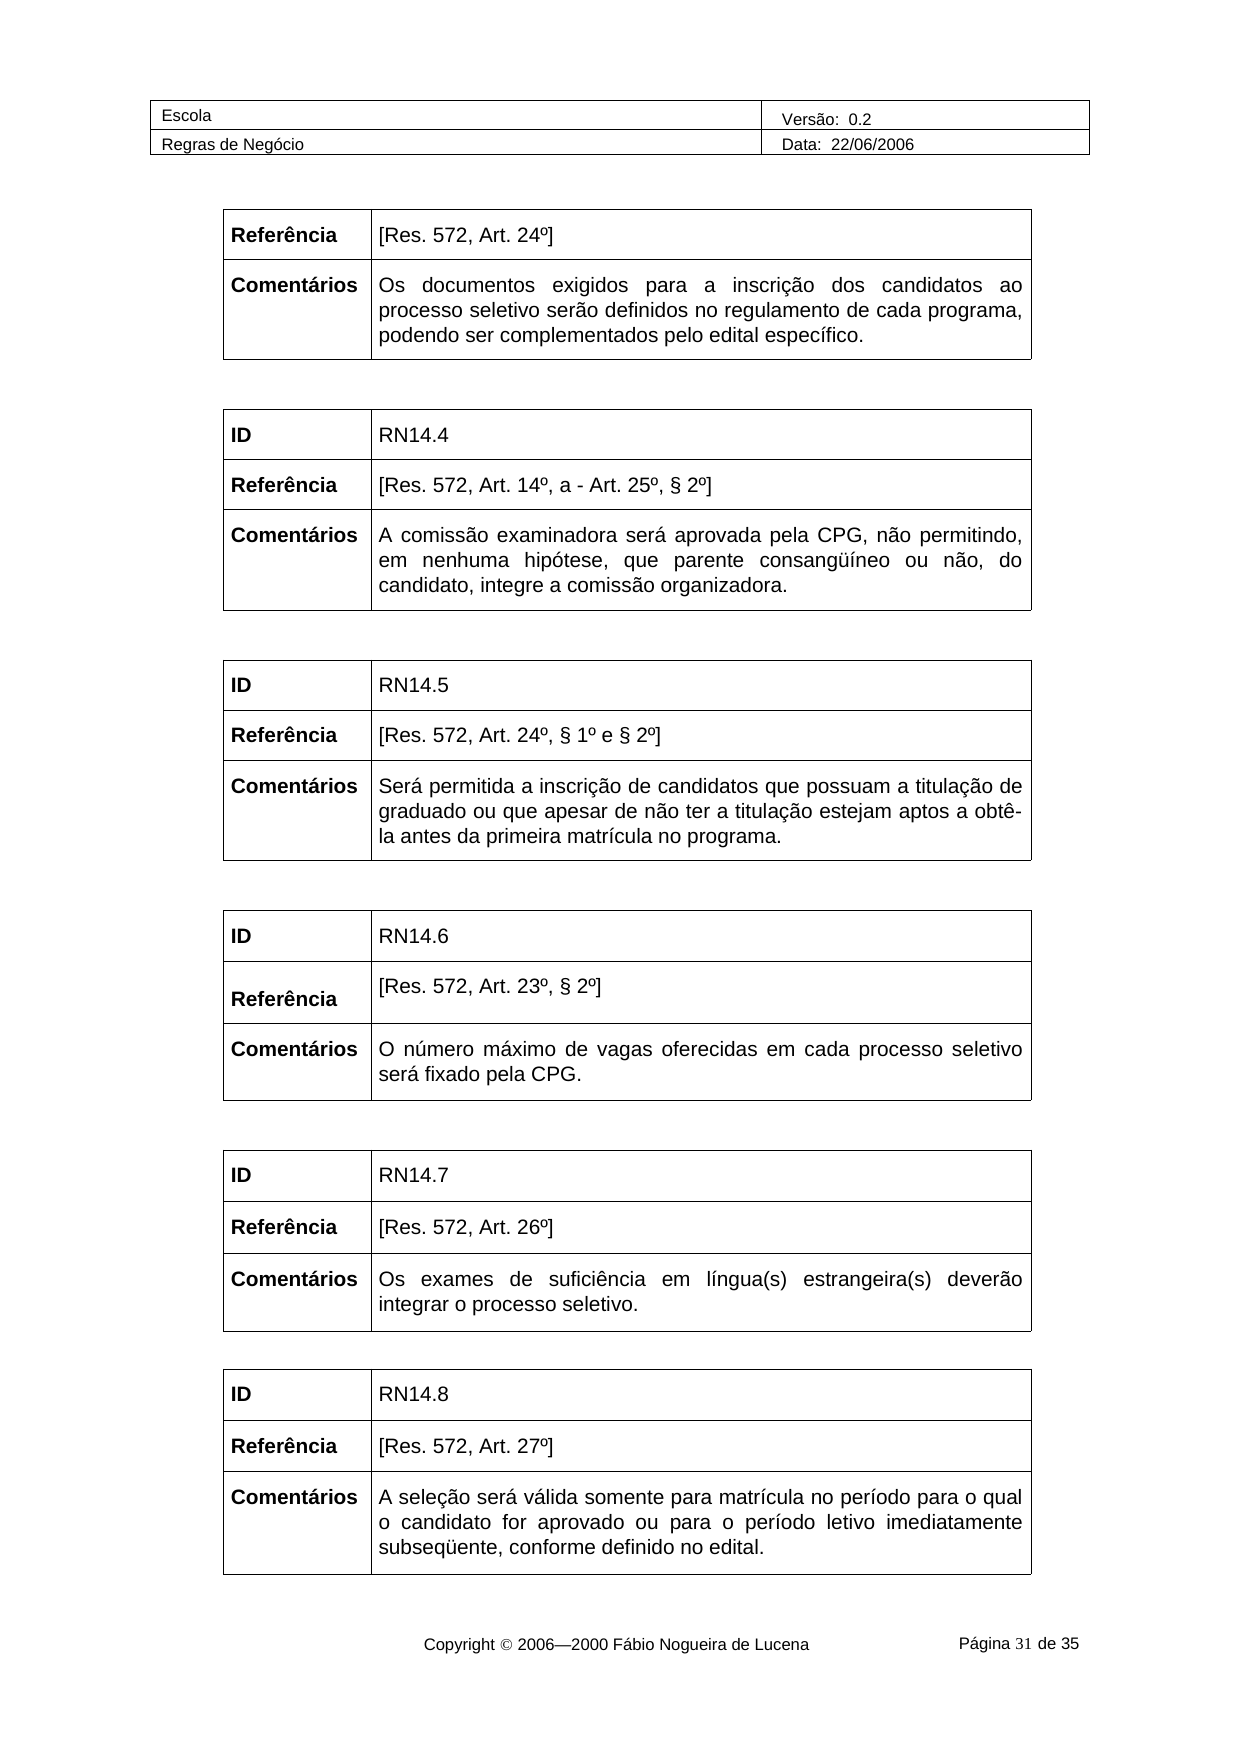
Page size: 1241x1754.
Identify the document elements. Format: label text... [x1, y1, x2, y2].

table_cell Comentários [224, 761, 371, 860]
table_cell A comissão examinadora será aprovada pela CPG, não permitindo, em nenhuma hipótese, que parente consangüíneo ou não, do candidato, integre a comissão organizadora. [372, 510, 1031, 609]
table_cell [Res. 572, Art. 26º] [372, 1202, 1031, 1253]
table_cell Os documentos exigidos para a inscrição dos candidatos ao processo seletivo serão definidos no regulamento de cada programa, podendo ser complementados pelo edital específico. [372, 260, 1031, 359]
table_cell [Res. 572, Art. 24º] [372, 210, 1031, 259]
table_cell [Res. 572, Art. 27º] [372, 1421, 1031, 1471]
table_header RN14.7 [372, 1151, 1031, 1201]
table_cell A seleção será válida somente para matrícula no período para o qual o candidato for aprovado ou para o período letivo imediatamente subseqüente, conforme definido no edital. [372, 1472, 1031, 1574]
table_cell Referência [224, 1421, 371, 1471]
table_cell [Res. 572, Art. 23º, § 2º] [372, 962, 1031, 1023]
table_cell Comentários [224, 1254, 371, 1331]
table_cell Comentários [224, 1024, 371, 1099]
table_cell Referência [224, 1202, 371, 1253]
table_header ID [224, 911, 371, 961]
table_header RN14.8 [372, 1370, 1031, 1420]
table_cell [Res. 572, Art. 24º, § 1º e § 2º] [372, 711, 1031, 760]
table_header ID [224, 410, 371, 459]
table_header RN14.6 [372, 911, 1031, 961]
table_header ID [224, 661, 371, 710]
table_cell Referência [224, 711, 371, 760]
table_header ID [224, 1370, 371, 1420]
table_cell Comentários [224, 510, 371, 609]
table_cell Referência [224, 210, 371, 259]
table_cell Comentários [224, 1472, 371, 1574]
table_cell Comentários [224, 260, 371, 359]
table_cell O número máximo de vagas oferecidas em cada processo seletivo será fixado pela CPG. [372, 1024, 1031, 1099]
table_cell Referência [224, 460, 371, 509]
table_cell [Res. 572, Art. 14º, a - Art. 25º, § 2º] [372, 460, 1031, 509]
table_cell Os exames de suficiência em língua(s) estrangeira(s) deverão integrar o processo seletivo. [372, 1254, 1031, 1331]
table_cell Será permitida a inscrição de candidatos que possuam a titulação de graduado ou que apesar de não ter a titulação estejam aptos a obtê-la antes da primeira matrícula no programa. [372, 761, 1031, 860]
table_header ID [224, 1151, 371, 1201]
table_header RN14.4 [372, 410, 1031, 459]
table_header RN14.5 [372, 661, 1031, 710]
table_cell Referência [224, 962, 371, 1023]
